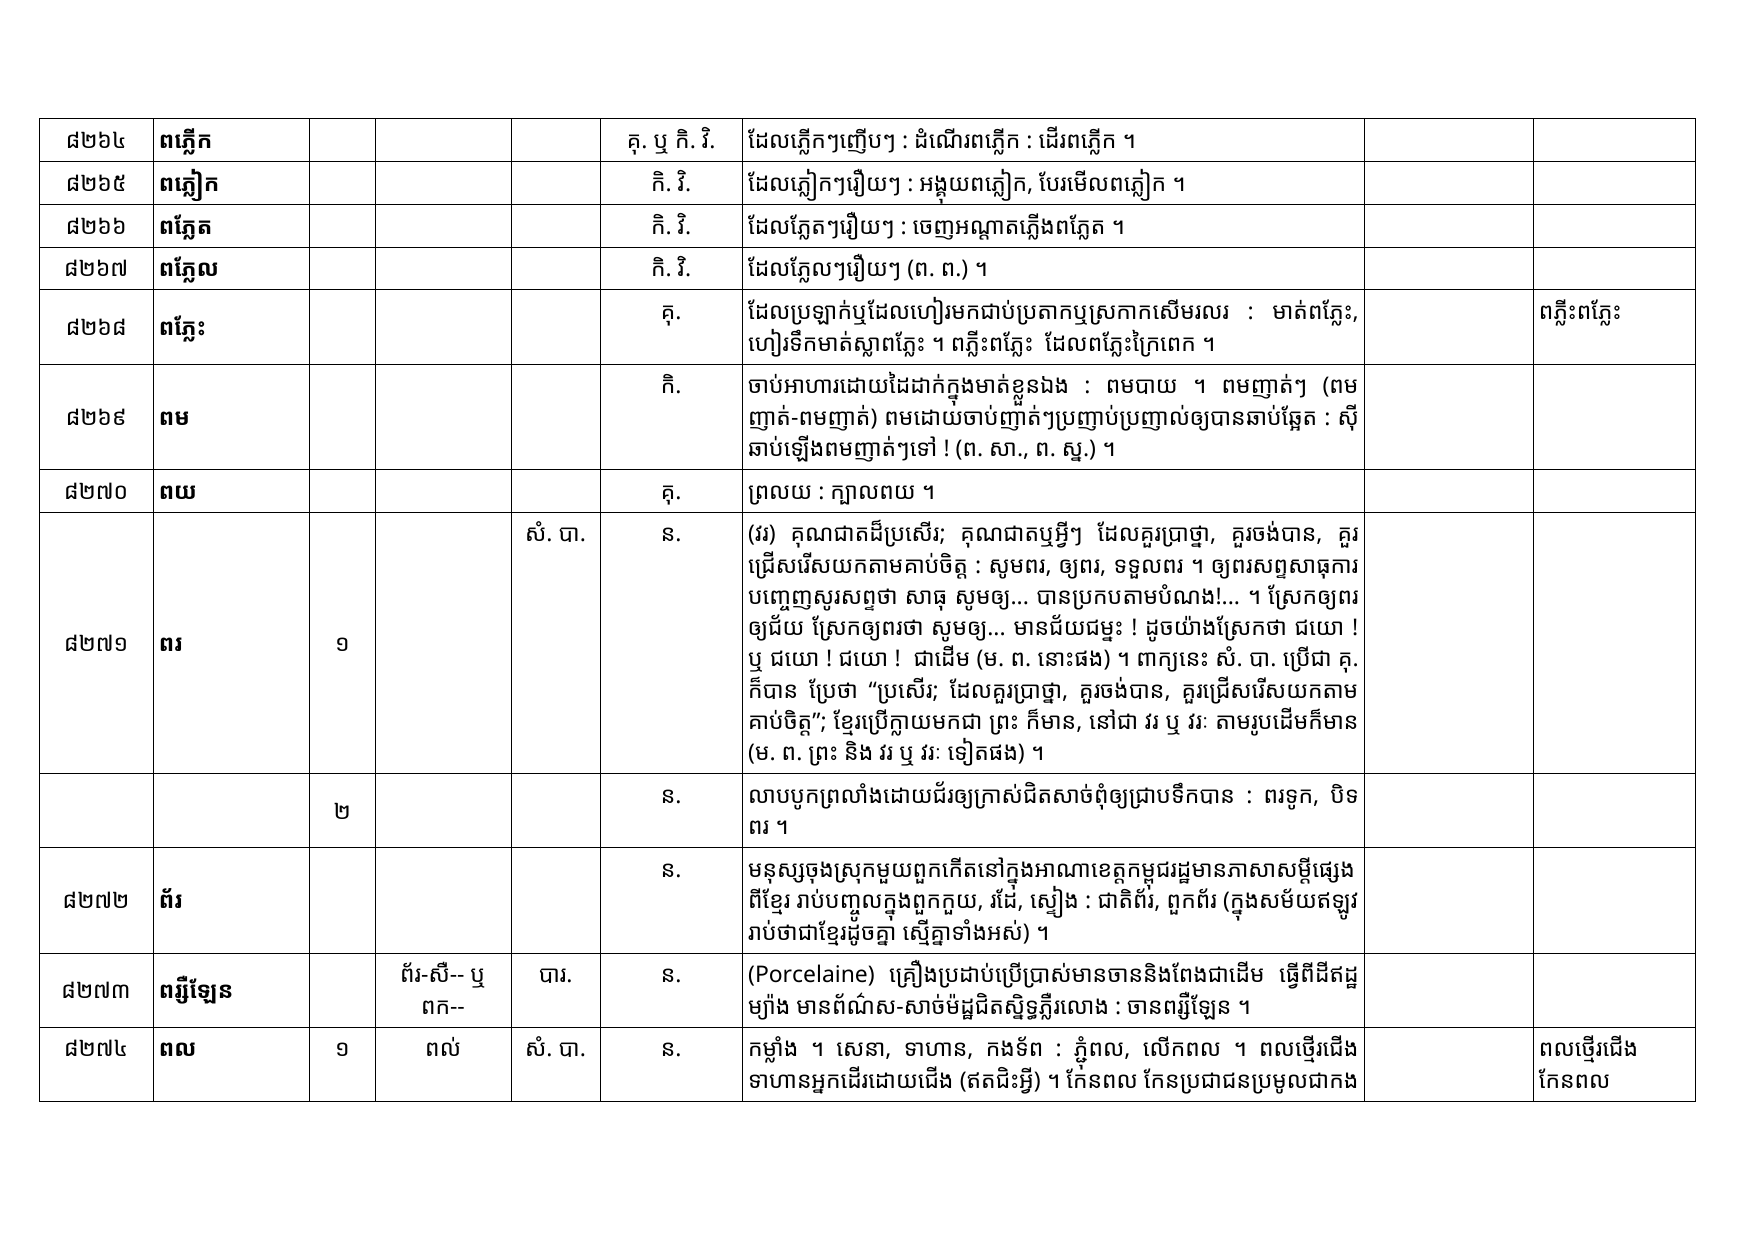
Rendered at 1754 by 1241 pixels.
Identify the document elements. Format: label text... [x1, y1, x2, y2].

table_cell ន. [601, 848, 742, 952]
table_cell [310, 162, 375, 204]
table_cell [1534, 954, 1695, 1027]
table_cell [310, 470, 375, 512]
table_cell ន. [601, 1028, 742, 1101]
table_cell កម្លាំង ។ សេនា, ទាហាន, កង​ទ័ព : ភ្ជុំ​ពល, លើក​ពល ។ ពល​ថ្មើរ​ជើង ទាហាន​អ្នក​ដើរ​ដោយ​ជើង (ឥត​ជិះ​អ្វី) ។ កែន​ពល កែន​ប្រជាជន​ប្រមូល​ជា​កង​ទ័ព​ឬ​ប្រមូល​មក​បង្ហាត់​ជា​ទាហាន ។ ប្រក់​ពល ប្រជុំ​រេហ៍​ពល​មក​ប្រសិទ្ធី​ឲ្យ​មាន​ជ័យ​ជម្នះ ឬ​ដើរ​ត្រួត​រេហ៍​ពល ។ល។ [743, 1028, 1364, 1101]
table_cell ៨២៧៤ [40, 1028, 153, 1101]
table_cell គុ. [601, 290, 742, 363]
table_cell កិ. វិ. [601, 248, 742, 289]
table_cell ចាប់​អាហារ​ដោយ​ដៃ​ដាក់​ក្នុង​មាត់​ខ្លួន​ឯង : ពម​បាយ ។ ពម​ញាត់​ៗ (ពម​ញាត់-ពម​ញាត់) ពម​ដោយ​ចាប់​ញាត់​ៗប្រញាប់​ប្រញាល់​ឲ្យ​បាន​ឆាប់​ឆ្អែត : ស៊ី​ឆាប់​ឡើង​ពម​ញាត់​ៗ​ទៅ ! (ព. សា., ព. ស្ន.) ។ [743, 365, 1364, 469]
table_cell ៨២៦៨ [40, 290, 153, 363]
table_cell [512, 365, 600, 469]
table_cell ៨២៧១ [40, 513, 153, 773]
table_cell [1365, 290, 1533, 363]
table_cell ៨២៦៤ [40, 119, 153, 161]
table_cell កិ. [601, 365, 742, 469]
table_cell [310, 205, 375, 247]
table_cell មនុស្ស​ចុង​ស្រុក​មួយ​ពួក​កើត​នៅ​ក្នុង​អាណា​ខេត្ត​កម្ពុជ​រដ្ឋ​មាន​ភាសា​សម្ដី​ផ្សេង​ពី​ខ្មែរ រាប់​បញ្ចូល​ក្នុង​ពួក​កួយ, រដែ, ស្ទៀង : ជាតិ​ព័រ, ពួក​ព័រ (ក្នុង​សម័យ​ឥឡូវ រាប់​ថា​ជា​ខ្មែរ​ដូច​គ្នា ស្មើ​គ្នា​ទាំងអស់) ។ [743, 848, 1364, 952]
table_cell ៨២៦៩ [40, 365, 153, 469]
table_cell ពរ [154, 513, 309, 773]
table_cell ដែល​ប្រឡាក់​ឬ​ដែល​ហៀរ​មក​ជាប់​ប្រតាក​ឬ​ស្រកាក​សើម​រលរ : មាត់​ពភ្លែះ, ហៀរ​ទឹក​មាត់​ស្លា​ពភ្លែះ ។ ពភ្លីះពភ្លែះ ដែល​ពភ្លែះ​ក្រៃពេក ។ [743, 290, 1364, 363]
table_cell [376, 290, 511, 363]
table_cell [376, 119, 511, 161]
table_cell ពភ្លៀក [154, 162, 309, 204]
table_cell ១ [310, 1028, 375, 1101]
table_cell (Porcelaine) គ្រឿង​ប្រដាប់​ប្រើប្រាស់​មាន​ចាន​និង​ពែង​ជាដើម ធ្វើ​ពី​ដី​ឥដ្ឋ​ម្យ៉ាង មាន​ព័ណ៌​ស-សាច់​ម៉ដ្ឋ​ជិត​ស្និទ្ធ​ភ្លឺ​រលោង : ចាន​ពរ្សឺឡែន ។ [743, 954, 1364, 1027]
table_cell ព័រ-សឺ-- ឬ ពក-- [376, 954, 511, 1027]
table_cell [512, 205, 600, 247]
table_cell [376, 205, 511, 247]
table_cell [1534, 513, 1695, 773]
table_cell ន. [601, 774, 742, 847]
table_cell ៨២៦៥ [40, 162, 153, 204]
table_cell [40, 774, 153, 847]
table_cell គុ. [601, 470, 742, 512]
table_cell ដែល​ភ្លើក​ៗ​ញើប​ៗ : ដំណើរ​ពភ្លើក : ដើរ​ពភ្លើក ។ [743, 119, 1364, 161]
table_cell ន. [601, 954, 742, 1027]
table_cell ៨២៧០ [40, 470, 153, 512]
table_cell [512, 848, 600, 952]
table_cell [512, 162, 600, 204]
table_cell ១ [310, 513, 375, 773]
table_cell ដែល​ភ្លែត​ៗ​រឿយ​ៗ : ចេញ​អណ្តាត​ភ្លើង​ពភ្លែត ។ [743, 205, 1364, 247]
table_cell គុ. ឬ កិ. វិ. [601, 119, 742, 161]
table_cell បារ. [512, 954, 600, 1027]
table_cell [310, 248, 375, 289]
table_cell ពល់ [376, 1028, 511, 1101]
table_cell (វរ) គុណជាត​ដ៏​ប្រសើរ; គុណជាត​ឬ​អ្វី​ៗ ដែល​គួរ​ប្រាថ្នា, គួរ​ចង់​បាន, គួរ​ជ្រើសរើស​យក​តាម​គាប់​ចិត្ត : សូម​ពរ, ឲ្យ​ពរ, ទទួល​ពរ ។ ឲ្យ​ពរ​សព្ទ​សាធុការ បញ្ចេញ​សូរ​សព្ទ​ថា សាធុ សូម​ឲ្យ... បាន​ប្រកប​តាម​បំណង!... ។ ស្រែក​ឲ្យ​ពរ​ឲ្យ​ជ័យ ស្រែក​ឲ្យ​ពរ​ថា សូម​ឲ្យ... មាន​ជ័យ​ជម្នះ ! ដូច​យ៉ាង​ស្រែក​ថា ជយោ ! ឬ ជយោ ! ជយោ ! ជាដើម (ម. ព. នោះ​ផង) ។ ពាក្យ​នេះ សំ. បា. ប្រើ​ជា គុ. ក៏​បាន ប្រែ​ថា “ប្រសើរ; ដែល​គួរ​ប្រាថ្នា, គួរ​ចង់​បាន, គួរ​ជ្រើសរើស​យក​តាម​គាប់​ចិត្ត”; ខ្មែរ​ប្រើ​ក្លាយ​មក​ជា ព្រះ ក៏​មាន, នៅ​ជា វរ ឬ វរៈ តាម​រូប​ដើម​ក៏​មាន (ម. ព. ព្រះ និង វរ ឬ វរៈ ទៀត​ផង) ។ [743, 513, 1364, 773]
table_cell [1365, 954, 1533, 1027]
table_cell [154, 774, 309, 847]
table_cell [1365, 513, 1533, 773]
table_cell ពម [154, 365, 309, 469]
table_cell [376, 248, 511, 289]
table_cell [1534, 774, 1695, 847]
table_cell [1534, 119, 1695, 161]
table_cell ពភ្លែះ [154, 290, 309, 363]
table_cell លាប​បូក​ព្រលាំង​ដោយ​ជ័រ​ឲ្យ​ក្រាស់​ជិត​សាច់​ពុំ​ឲ្យ​ជ្រាប​ទឹក​បាន : ពរ​ទូក, បិទ​ពរ ។ [743, 774, 1364, 847]
table_cell ន. [601, 513, 742, 773]
table_cell [512, 470, 600, 512]
table_cell [376, 162, 511, 204]
table_cell [310, 290, 375, 363]
table_cell [310, 954, 375, 1027]
table_cell [1534, 365, 1695, 469]
table_cell [1534, 248, 1695, 289]
table_cell [310, 365, 375, 469]
table_cell [512, 774, 600, 847]
table_cell [376, 774, 511, 847]
table_cell [310, 848, 375, 952]
table_cell [1365, 119, 1533, 161]
table_cell [1365, 365, 1533, 469]
table_cell [376, 848, 511, 952]
table_cell [1365, 848, 1533, 952]
table_cell សំ. បា. [512, 513, 600, 773]
table_cell ពយ [154, 470, 309, 512]
table_cell ពភ្លីះពភ្លែះ [1534, 290, 1695, 363]
table_cell ២ [310, 774, 375, 847]
table_cell [310, 119, 375, 161]
table_cell [1365, 470, 1533, 512]
table_cell [512, 248, 600, 289]
table_cell [1365, 1028, 1533, 1101]
table_cell ៨២៧៣ [40, 954, 153, 1027]
table_cell ៨២៧២ [40, 848, 153, 952]
table_cell ពភ្លែត [154, 205, 309, 247]
table_cell [376, 470, 511, 512]
table_cell ដែល​ភ្លៀក​ៗ​រឿយ​ៗ : អង្គុយ​ពភ្លៀក, បែរ​មើល​ពភ្លៀក ។ [743, 162, 1364, 204]
table_cell ពល​ថ្មើរ​ជើង កែន​ពល [1534, 1028, 1695, 1101]
table_cell កិ. វិ. [601, 205, 742, 247]
table_cell សំ. បា. [512, 1028, 600, 1101]
table_cell [1365, 162, 1533, 204]
table_cell [512, 290, 600, 363]
table_cell [1534, 848, 1695, 952]
table_cell [1534, 162, 1695, 204]
table_cell ព្រលយ : ក្បាល​ពយ ។ [743, 470, 1364, 512]
table_cell [1534, 470, 1695, 512]
table_cell ៨២៦៧ [40, 248, 153, 289]
table_cell ៨២៦៦ [40, 205, 153, 247]
table_cell ដែល​ភ្លែល​ៗ​រឿយ​ៗ (ព. ព.) ។ [743, 248, 1364, 289]
table_cell ពភ្លែល [154, 248, 309, 289]
table_cell [1365, 248, 1533, 289]
table_cell [1534, 205, 1695, 247]
table_cell [376, 513, 511, 773]
table_cell ពរ្សឺឡែន [154, 954, 309, 1027]
table_cell [1365, 205, 1533, 247]
table_cell [376, 365, 511, 469]
table_cell កិ. វិ. [601, 162, 742, 204]
table_cell ព័រ [154, 848, 309, 952]
table_cell ពល [154, 1028, 309, 1101]
table_cell [512, 119, 600, 161]
table_cell [1365, 774, 1533, 847]
table_cell ពភ្លើក [154, 119, 309, 161]
